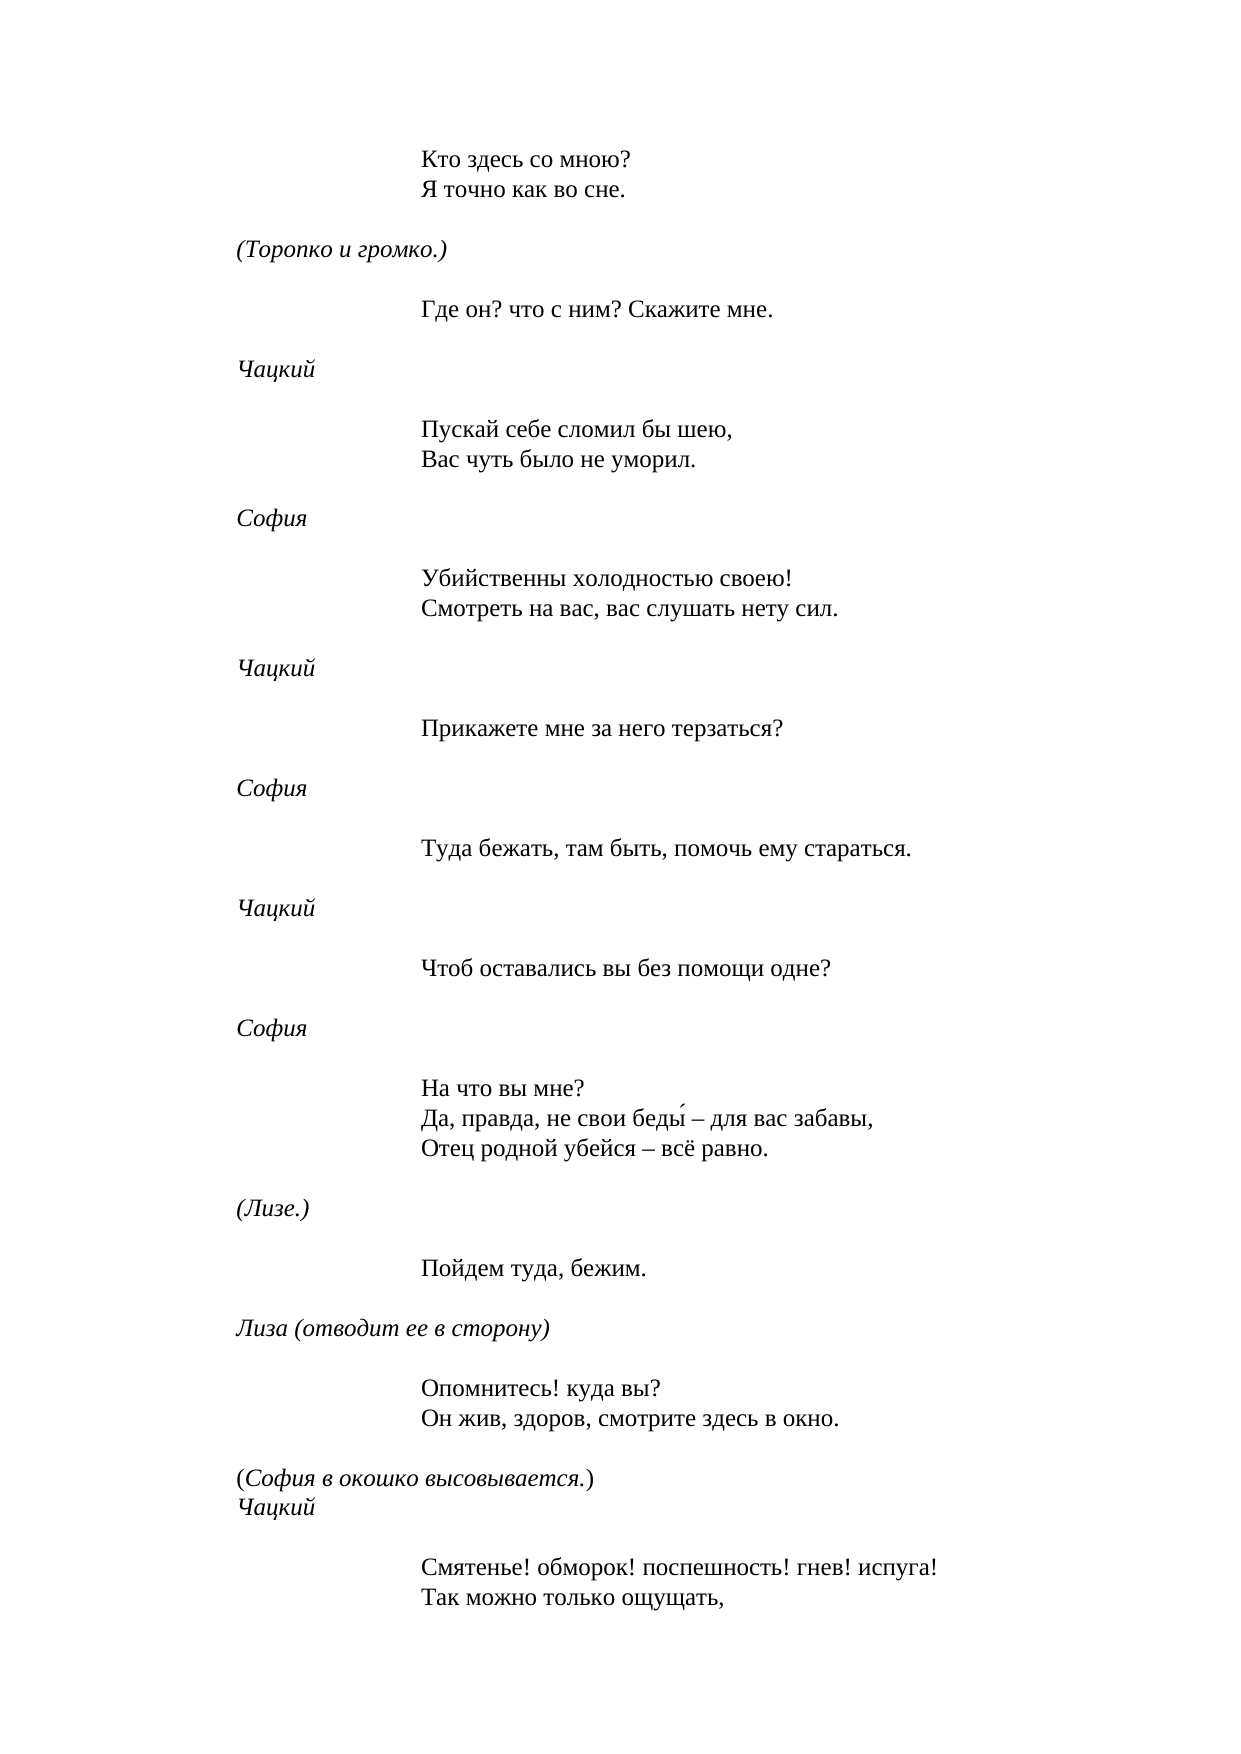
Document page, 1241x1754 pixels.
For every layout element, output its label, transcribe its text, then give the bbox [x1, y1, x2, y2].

text София [236, 1013, 1167, 1042]
text (Торопко и громко.) [236, 234, 1167, 263]
text Опомнитесь! куда вы? [421, 1373, 1167, 1401]
text Кто здесь со мною? Я точно как во сне. [421, 144, 645, 203]
text Смятенье! обморок! поспешность! гнев! испуга! Так можно только ощущать, [421, 1552, 940, 1610]
text Он жив, здоров, смотрите здесь в окно. [421, 1403, 1167, 1431]
text Чацкий [236, 653, 1167, 682]
text Пойдем туда, бежим. [421, 1253, 1167, 1281]
text На что вы мне? [421, 1073, 1167, 1102]
text Прикажете мне за него терзаться? [421, 713, 1167, 742]
text (София в окошко высовывается.) Чацкий [236, 1463, 665, 1521]
text Туда бежать, там быть, помочь ему стараться. [421, 833, 1167, 862]
text София [236, 503, 1167, 532]
text Чтоб оставались вы без помощи одне? [421, 953, 1167, 982]
text Лиза (отводит ее в сторону) [236, 1313, 1167, 1341]
text Пускай себе сломил бы шею, Вас чуть было не уморил. [421, 414, 758, 472]
text Убийственны холодностью своею! Смотреть на вас, вас слушать нету сил. [421, 563, 892, 622]
text Чацкий [236, 354, 1167, 383]
text Да, правда, не свои беды́ – для вас забавы, Отец родной убейся – всё равно. [421, 1103, 892, 1161]
text Чацкий [236, 893, 1167, 922]
text София [236, 773, 1167, 802]
text Где он? что с ним? Скажите мне. [421, 294, 1167, 323]
text (Лизе.) [236, 1193, 1167, 1221]
